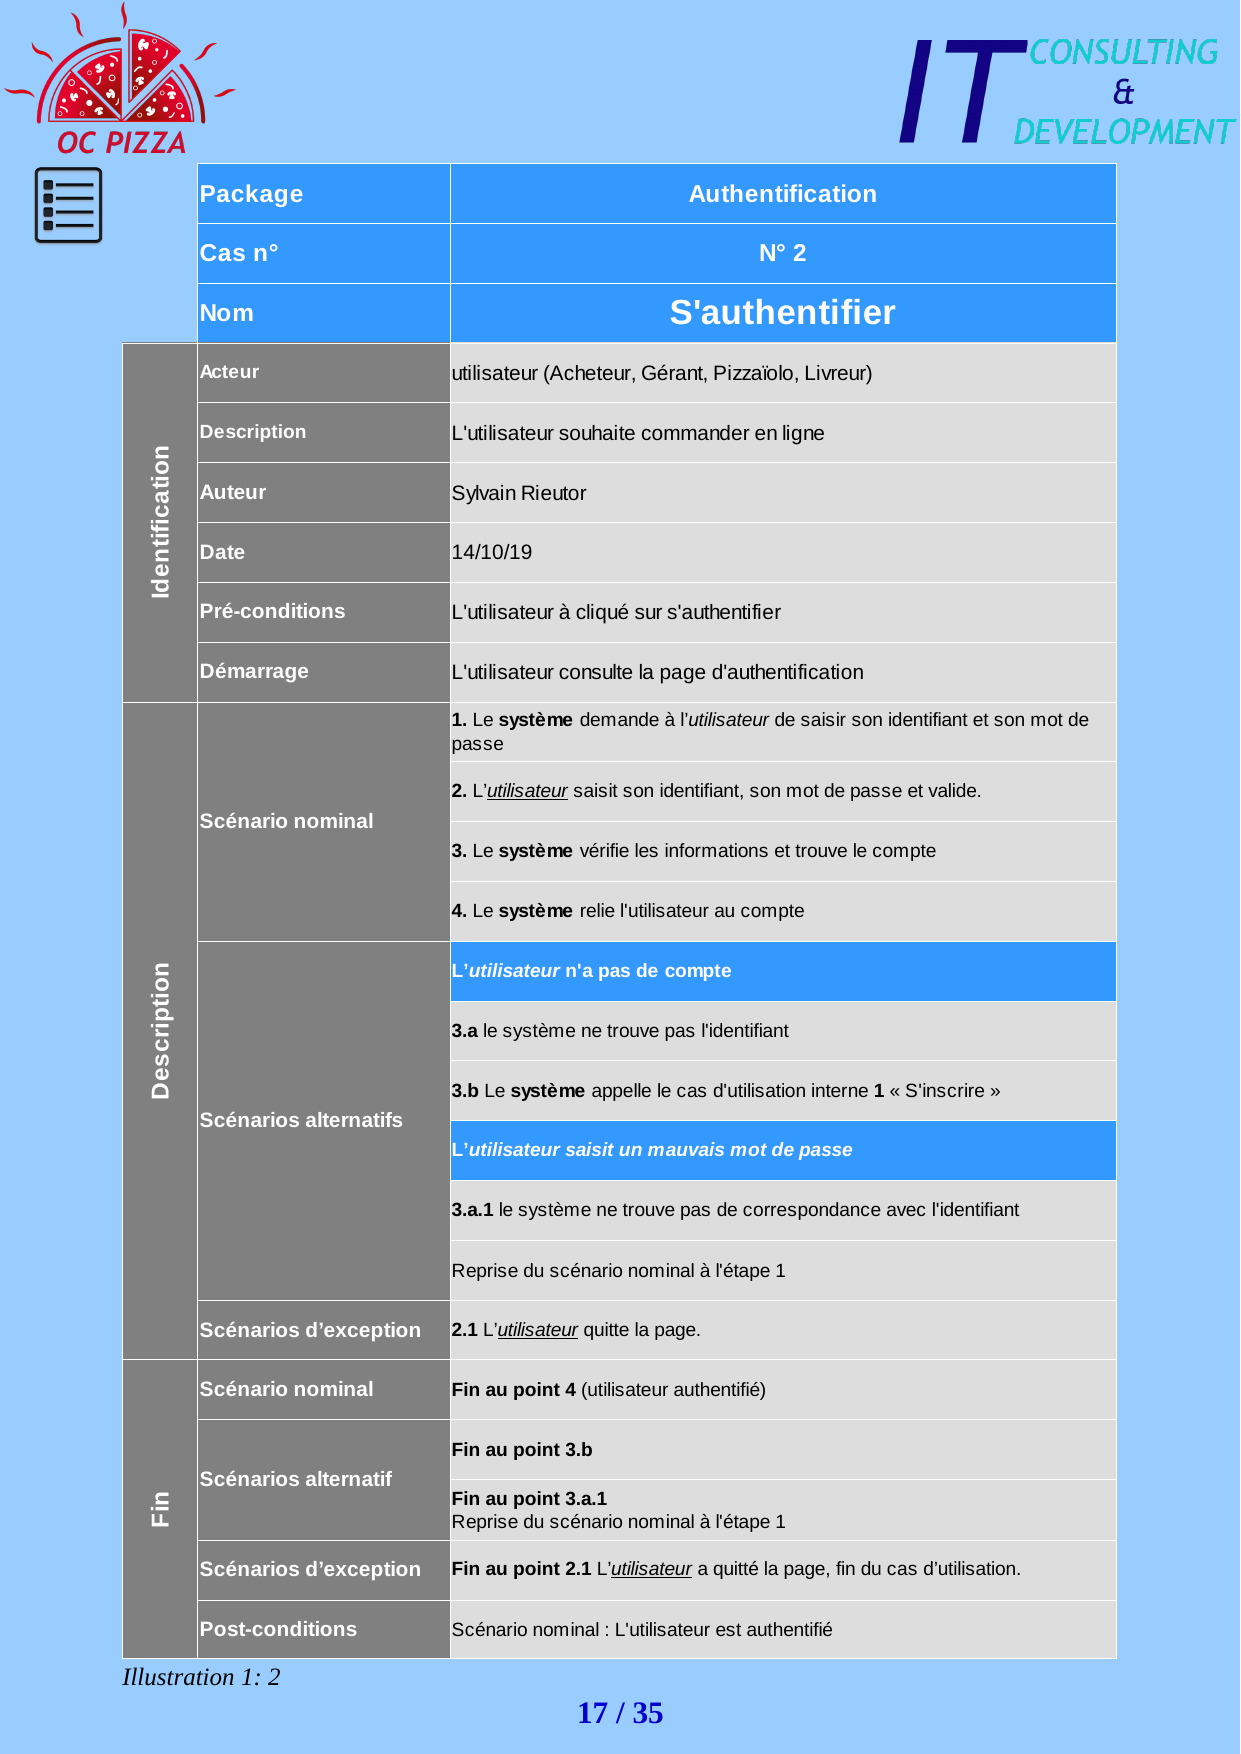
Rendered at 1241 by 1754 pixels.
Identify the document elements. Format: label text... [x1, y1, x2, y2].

picture [884, 21, 1240, 163]
picture [0, 0, 237, 248]
text Illustration 1: 2 [122, 175, 1118, 1691]
